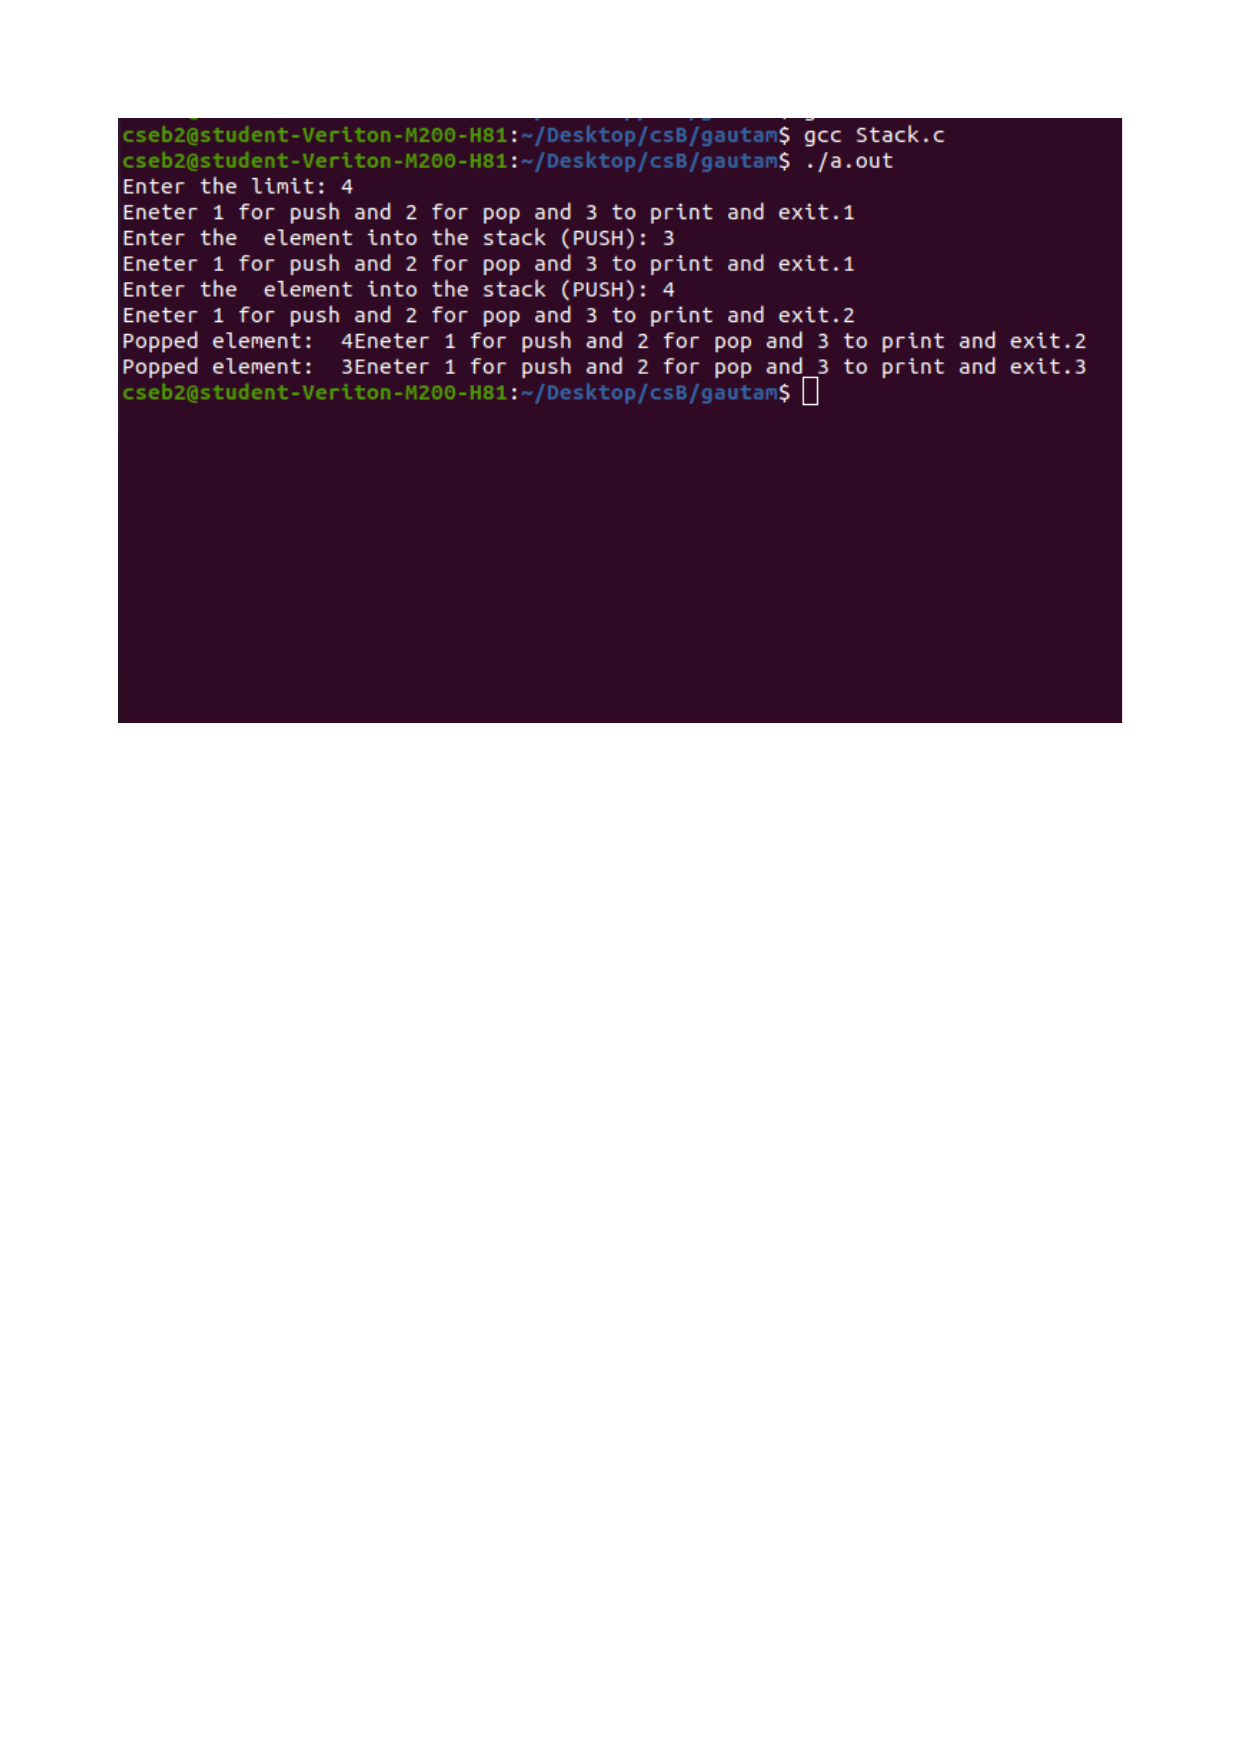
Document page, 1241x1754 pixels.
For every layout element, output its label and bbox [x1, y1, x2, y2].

picture [118, 118, 1123, 723]
